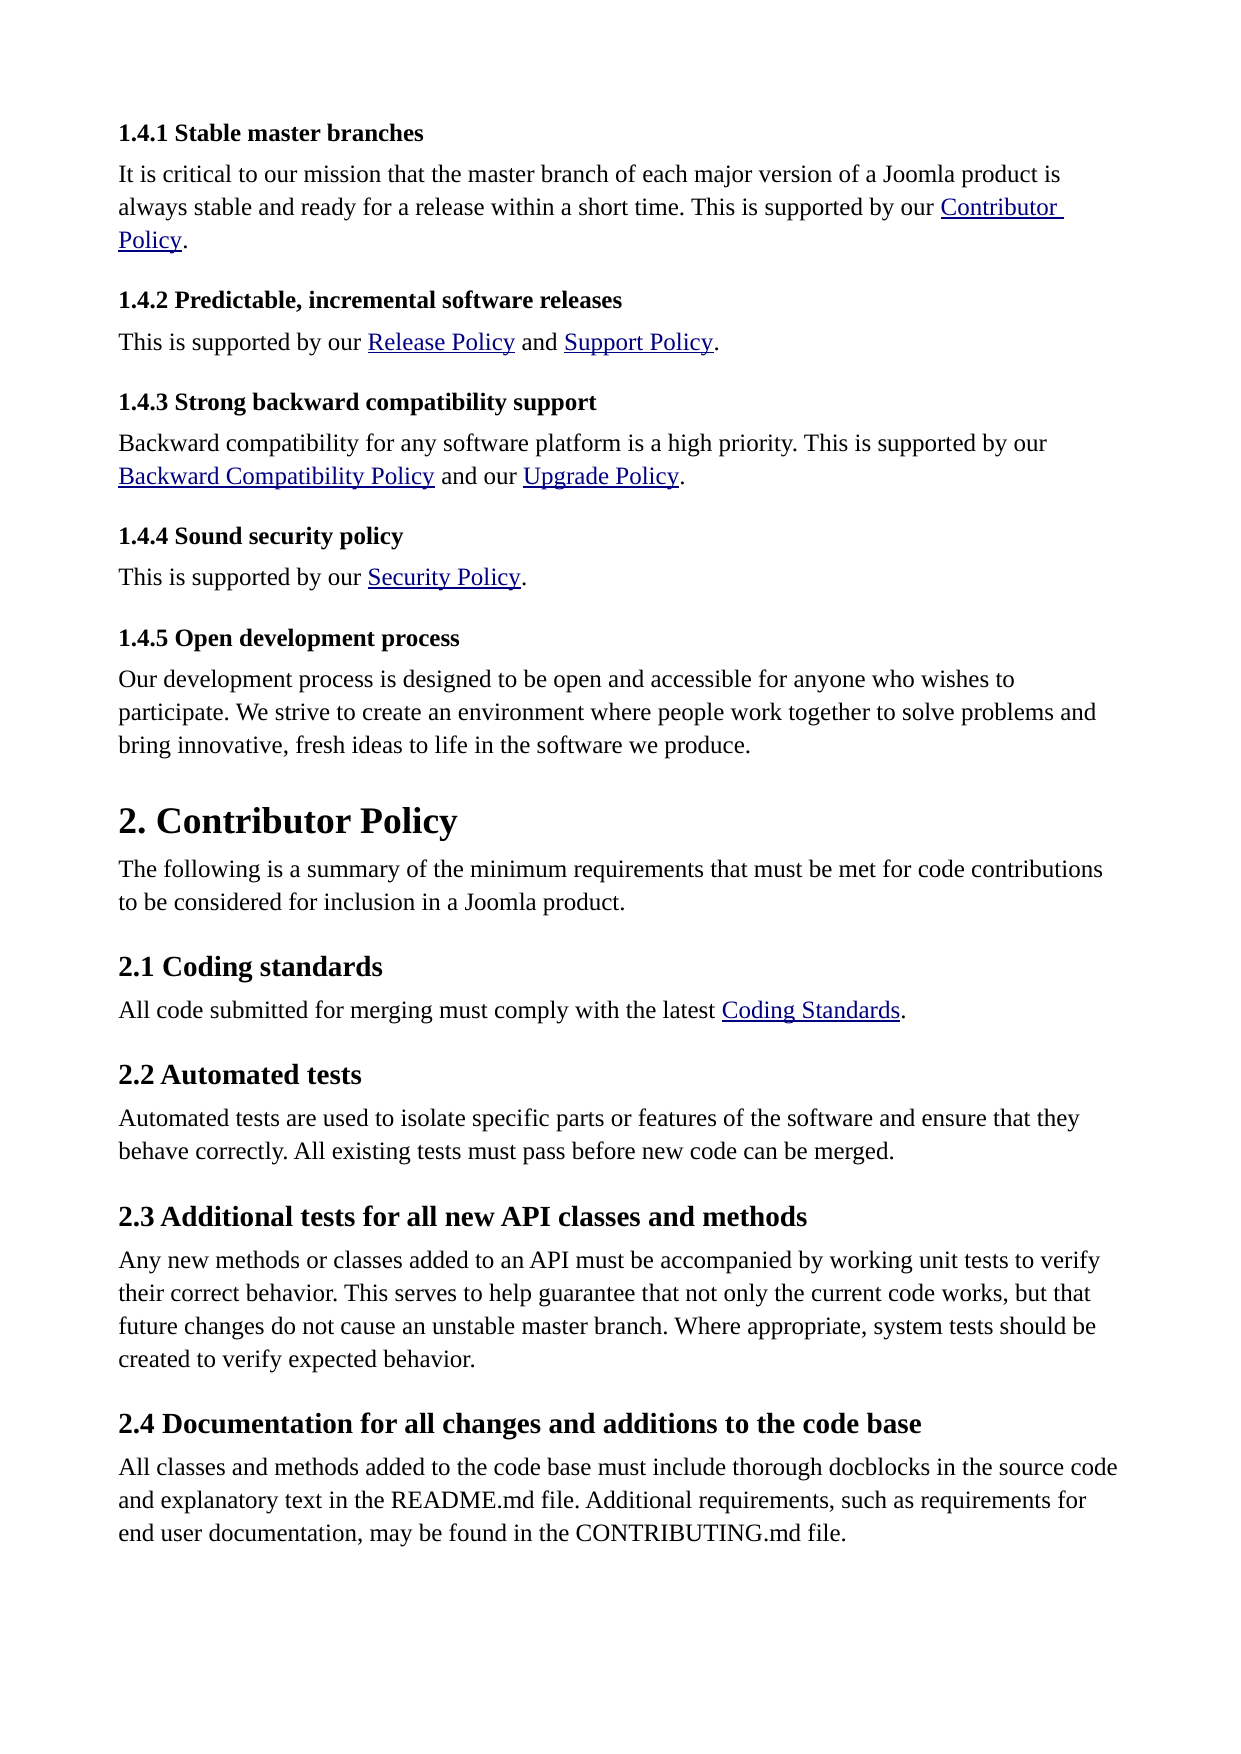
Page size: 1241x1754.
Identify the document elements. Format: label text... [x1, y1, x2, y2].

text Automated tests are used to isolate specific parts or features of the software and ensure that they behave correctly. All existing tests must pass before new code can be merged. [118, 1103, 1122, 1165]
text Backward compatibility for any software platform is a high priority. This is supported by our Backward Compatibility Policy and our Upgrade Policy. [118, 428, 1122, 490]
subtitle 2.1 Coding standards [118, 949, 1122, 983]
text All classes and methods added to the code base must include thorough docblocks in the source code and explanatory text in the README.md file. Additional requirements, such as requirements for end user documentation, may be found in the CONTRIBUTING.md file. [118, 1452, 1122, 1547]
subtitle 1.4.3 Strong backward compatibility support [118, 387, 1122, 416]
subtitle 1.4.2 Predictable, incremental software releases [118, 286, 1122, 314]
text Any new methods or classes added to an API must be accompanied by working unit tests to verify their correct behavior. This serves to help guarantee that not only the current code works, but that future changes do not cause an unstable master branch. Where appropriate, system tests should be created to verify expected behavior. [118, 1245, 1122, 1372]
text All code submitted for merging must comply with the latest Coding Standards. [118, 995, 1122, 1024]
text This is supported by our Security Policy. [118, 562, 1122, 591]
text It is critical to our mission that the master branch of each major version of a Joomla product is always stable and ready for a release within a short time. This is supported by our Contributor Policy. [118, 159, 1122, 254]
subtitle 1.4.4 Sound security policy [118, 521, 1122, 550]
subtitle 2.4 Documentation for all changes and additions to the code base [118, 1406, 1122, 1439]
subtitle 1.4.1 Stable master branches [118, 118, 1122, 147]
text This is supported by our Release Policy and Support Policy. [118, 327, 1122, 356]
subtitle 2.3 Additional tests for all new API classes and methods [118, 1199, 1122, 1232]
text Our development process is designed to be open and accessible for anyone who wishes to participate. We strive to create an environment where people work together to solve problems and bring innovative, fresh ideas to life in the software we produce. [118, 664, 1122, 759]
subtitle 2.2 Automated tests [118, 1057, 1122, 1091]
text The following is a summary of the minimum requirements that must be met for code contributions to be considered for inclusion in a Joomla product. [118, 854, 1122, 916]
subtitle 2. Contributor Policy [118, 798, 1122, 841]
subtitle 1.4.5 Open development process [118, 623, 1122, 651]
